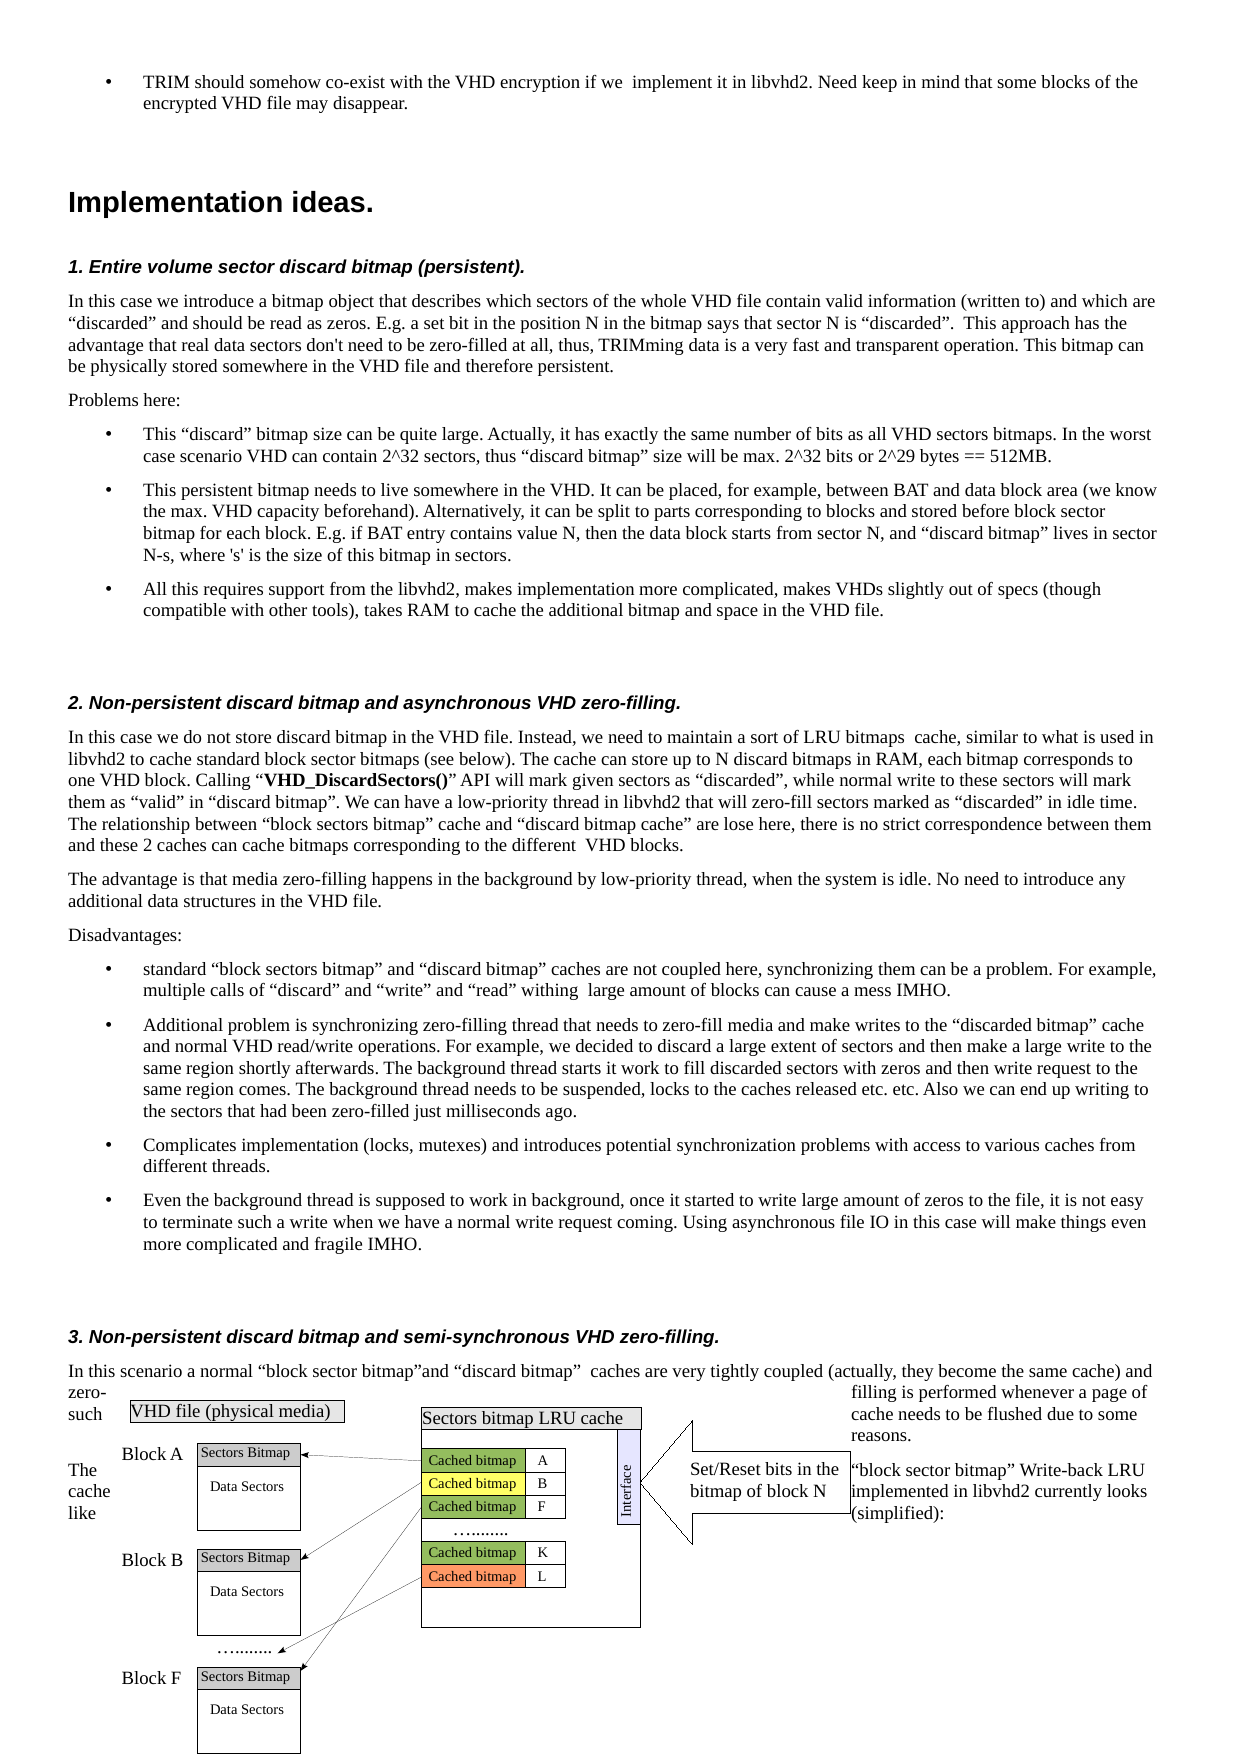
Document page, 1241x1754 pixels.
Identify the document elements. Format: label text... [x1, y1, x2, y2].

subtitle 3. Non-persistent discard bitmap and semi-synchronous VHD zero-filling. [68, 1326, 1161, 1347]
list This “discard” bitmap size can be quite large. Actually, it has exactly the same number of bits as all VHD sectors bitmaps. In the worst case scenario VHD can contain 2^32 sectors, thus “discard bitmap” size will be max. 2^32 bits or 2^29 bytes == 512MB. [105, 423, 1161, 466]
subtitle 1. Entire volume sector discard bitmap (persistent). [68, 256, 1161, 278]
text Disadvantages: [68, 924, 1161, 945]
text The “block sector bitmap” Write-back LRU cache implemented in libvhd2 currently looks like (simplified): [422, 1458, 617, 1523]
text In this scenario a normal “block sector bitmap”and “discard bitmap” caches are very tightly coupled (actually, they become the same cache) and zero-filling is performed whenever a page of such cache needs to be flushed due to some reasons. [68, 1360, 1161, 1446]
text The “block sector bitmap” Write-back LRU cache implemented in libvhd2 currently looks like (simplified): [693, 1458, 1161, 1523]
subtitle Implementation ideas. [68, 185, 1161, 219]
text Problems here: [68, 389, 1161, 411]
text The “block sector bitmap” Write-back LRU cache implemented in libvhd2 currently looks like (simplified): [198, 1467, 300, 1523]
text The “block sector bitmap” Write-back LRU cache implemented in libvhd2 currently looks like (simplified): [301, 1458, 421, 1523]
list All this requires support from the libvhd2, makes implementation more complicated, makes VHDs slightly out of specs (though compatible with other tools), takes RAM to cache the additional bitmap and space in the VHD file. [105, 577, 1161, 621]
list standard “block sectors bitmap” and “discard bitmap” caches are not coupled here, synchronizing them can be a problem. For example, multiple calls of “discard” and “write” and “read” withing large amount of blocks can cause a mess IMHO. [105, 958, 1161, 1001]
list Even the background thread is supposed to work in background, once it started to write large amount of zeros to the file, it is not easy to terminate such a write when we have a normal write request coming. Using asynchronous file IO in this case will make things even more complicated and fragile IMHO. [105, 1189, 1161, 1254]
list Additional problem is synchronizing zero-filling thread that needs to zero-fill media and make writes to the “discarded bitmap” cache and normal VHD read/write operations. For example, we decided to discard a large extent of sectors and then make a large write to the same region shortly afterwards. The background thread starts it work to fill discarded sectors with zeros and then write request to the same region comes. The background thread needs to be suspended, locks to the caches released etc. etc. Also we can end up writing to the sectors that had been zero-filled just milliseconds ago. [105, 1013, 1161, 1121]
subtitle 2. Non-persistent discard bitmap and asynchronous VHD zero-filling. [68, 692, 1161, 714]
text In this case we do not store discard bitmap in the VHD file. Instead, we need to maintain a sort of LRU bitmaps cache, similar to what is used in libvhd2 to cache standard block sector bitmaps (see below). The cache can store up to N discard bitmaps in RAM, each bitmap corresponds to one VHD block. Calling “VHD_DiscardSectors()” API will mark given sectors as “discarded”, while normal write to these sectors will mark them as “valid” in “discard bitmap”. We can have a low-priority thread in libvhd2 that will zero-fill sectors marked as “discarded” in idle time. The relationship between “block sectors bitmap” cache and “discard bitmap cache” are lose here, there is no strict correspondence between them and these 2 caches can cache bitmaps corresponding to the different VHD blocks. [68, 726, 1161, 856]
text The “block sector bitmap” Write-back LRU cache implemented in libvhd2 currently looks like (simplified): [641, 1458, 850, 1523]
list This persistent bitmap needs to live somewhere in the VHD. It can be placed, for example, between BAT and data block area (we know the max. VHD capacity beforehand). Alternatively, it can be split to parts corresponding to blocks and stored before block sector bitmap for each block. E.g. if BAT entry contains value N, then the data block starts from sector N, and “discard bitmap” lives in sector N-s, where 's' is the size of this bitmap in sectors. [105, 479, 1161, 565]
text The “block sector bitmap” Write-back LRU cache implemented in libvhd2 currently looks like (simplified): [360, 1484, 421, 1523]
list TRIM should somehow co-exist with the VHD encryption if we implement it in libvhd2. Need keep in mind that some blocks of the encrypted VHD file may disappear. [105, 71, 1161, 114]
list Complicates implementation (locks, mutexes) and introduces potential synchronization problems with access to various caches from different threads. [105, 1134, 1161, 1177]
text The “block sector bitmap” Write-back LRU cache implemented in libvhd2 currently looks like (simplified): [68, 1458, 197, 1523]
text In this case we introduce a bitmap object that describes which sectors of the whole VHD file contain valid information (written to) and which are “discarded” and should be read as zeros. E.g. a set bit in the position N in the bitmap says that sector N is “discarded”. This approach has the advantage that real data sectors don't need to be zero-filled at all, thus, TRIMming data is a very fast and transparent operation. This bitmap can be physically stored somewhere in the VHD file and therefore persistent. [68, 290, 1161, 377]
text The advantage is that media zero-filling happens in the background by low-priority thread, when the system is idle. No need to introduce any additional data structures in the VHD file. [68, 868, 1161, 911]
